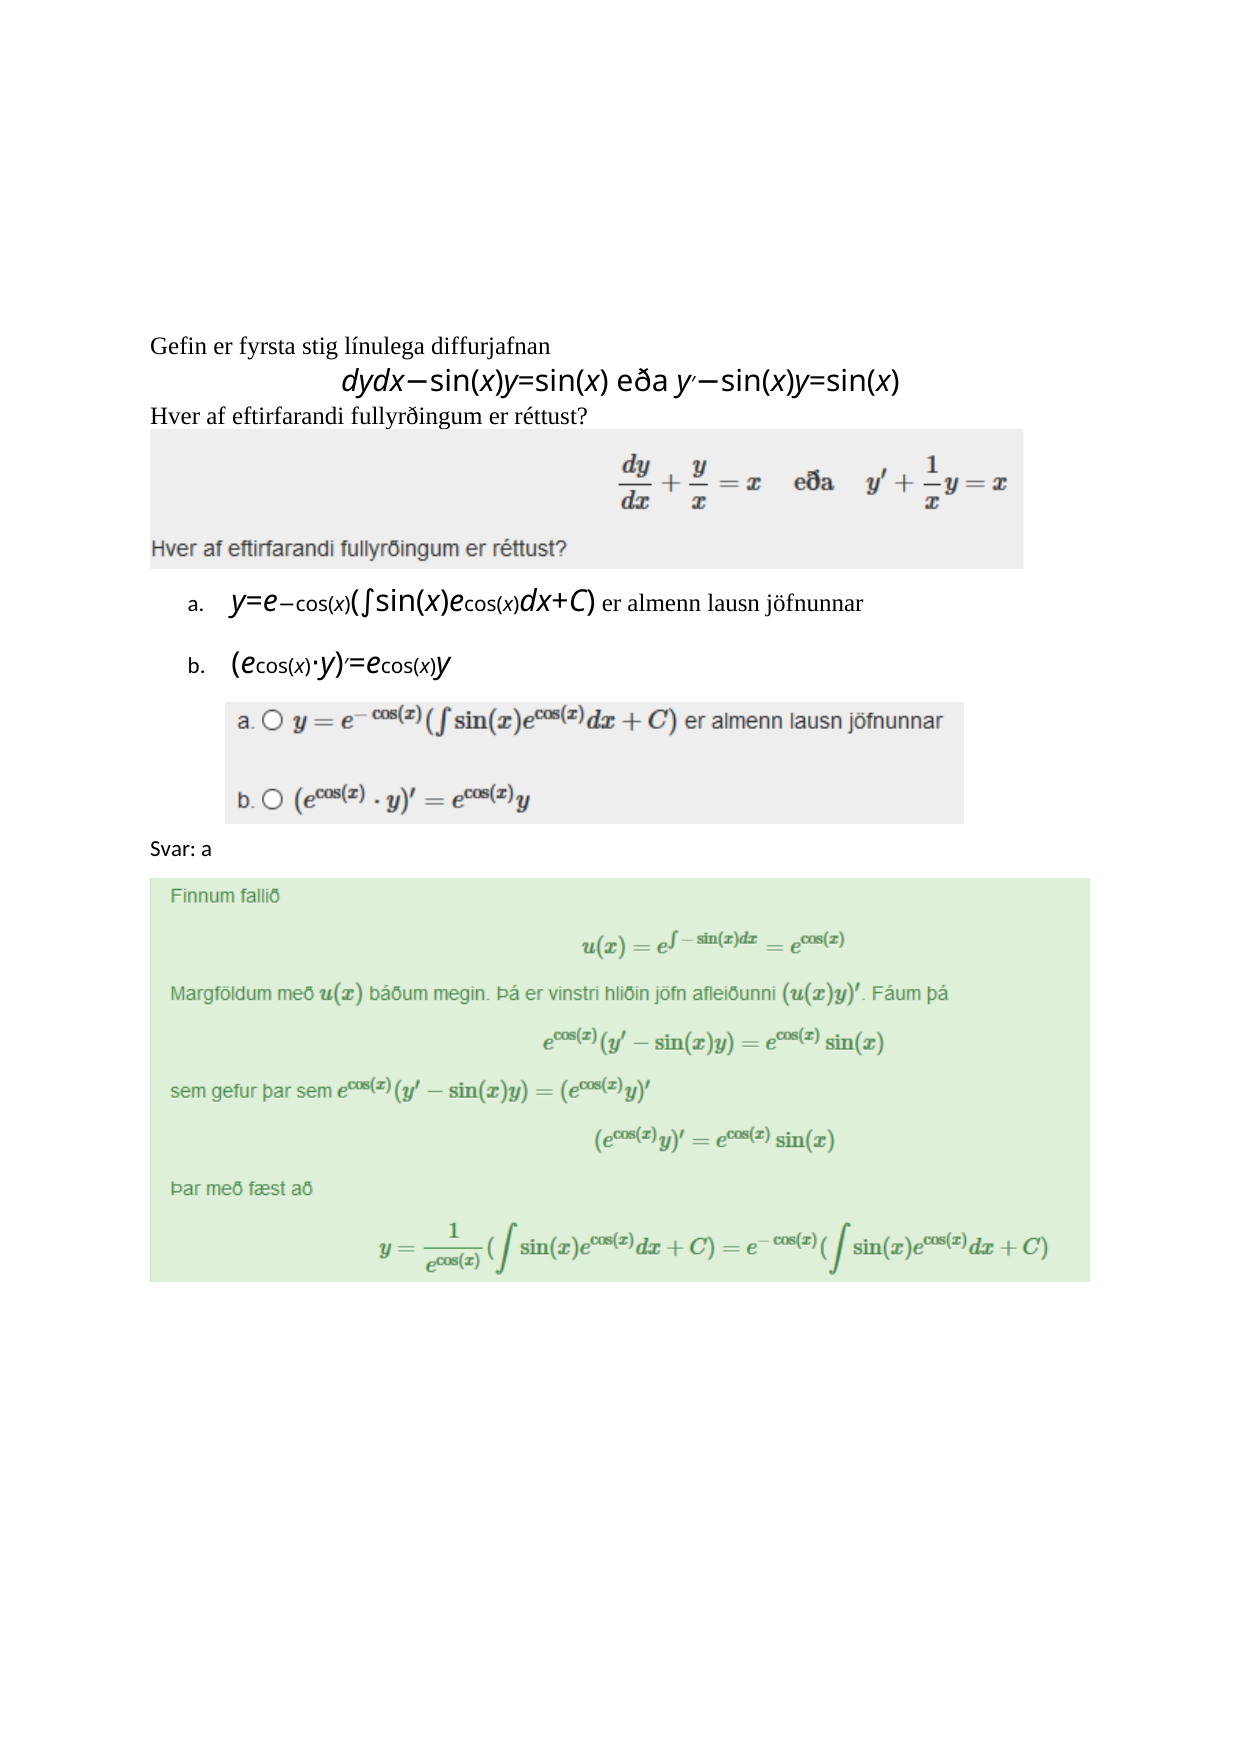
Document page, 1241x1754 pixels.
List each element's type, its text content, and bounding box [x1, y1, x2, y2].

text Hver af eftirfarandi fullyrðingum er réttust? [150, 401, 1090, 568]
list y=e−cos(x)(∫sin(x)ecos(x)dx+C) er almenn lausn jöfnunnar [187, 579, 1090, 620]
list (ecos(x)⋅y)′=ecos(x)y [187, 641, 1090, 682]
text Svar: a [150, 834, 1090, 862]
text dydx−sin(x)y=sin(x) eða y′−sin(x)y=sin(x) [150, 359, 1090, 401]
text Gefin er fyrsta stig línulega diffurjafnan [150, 331, 1090, 359]
